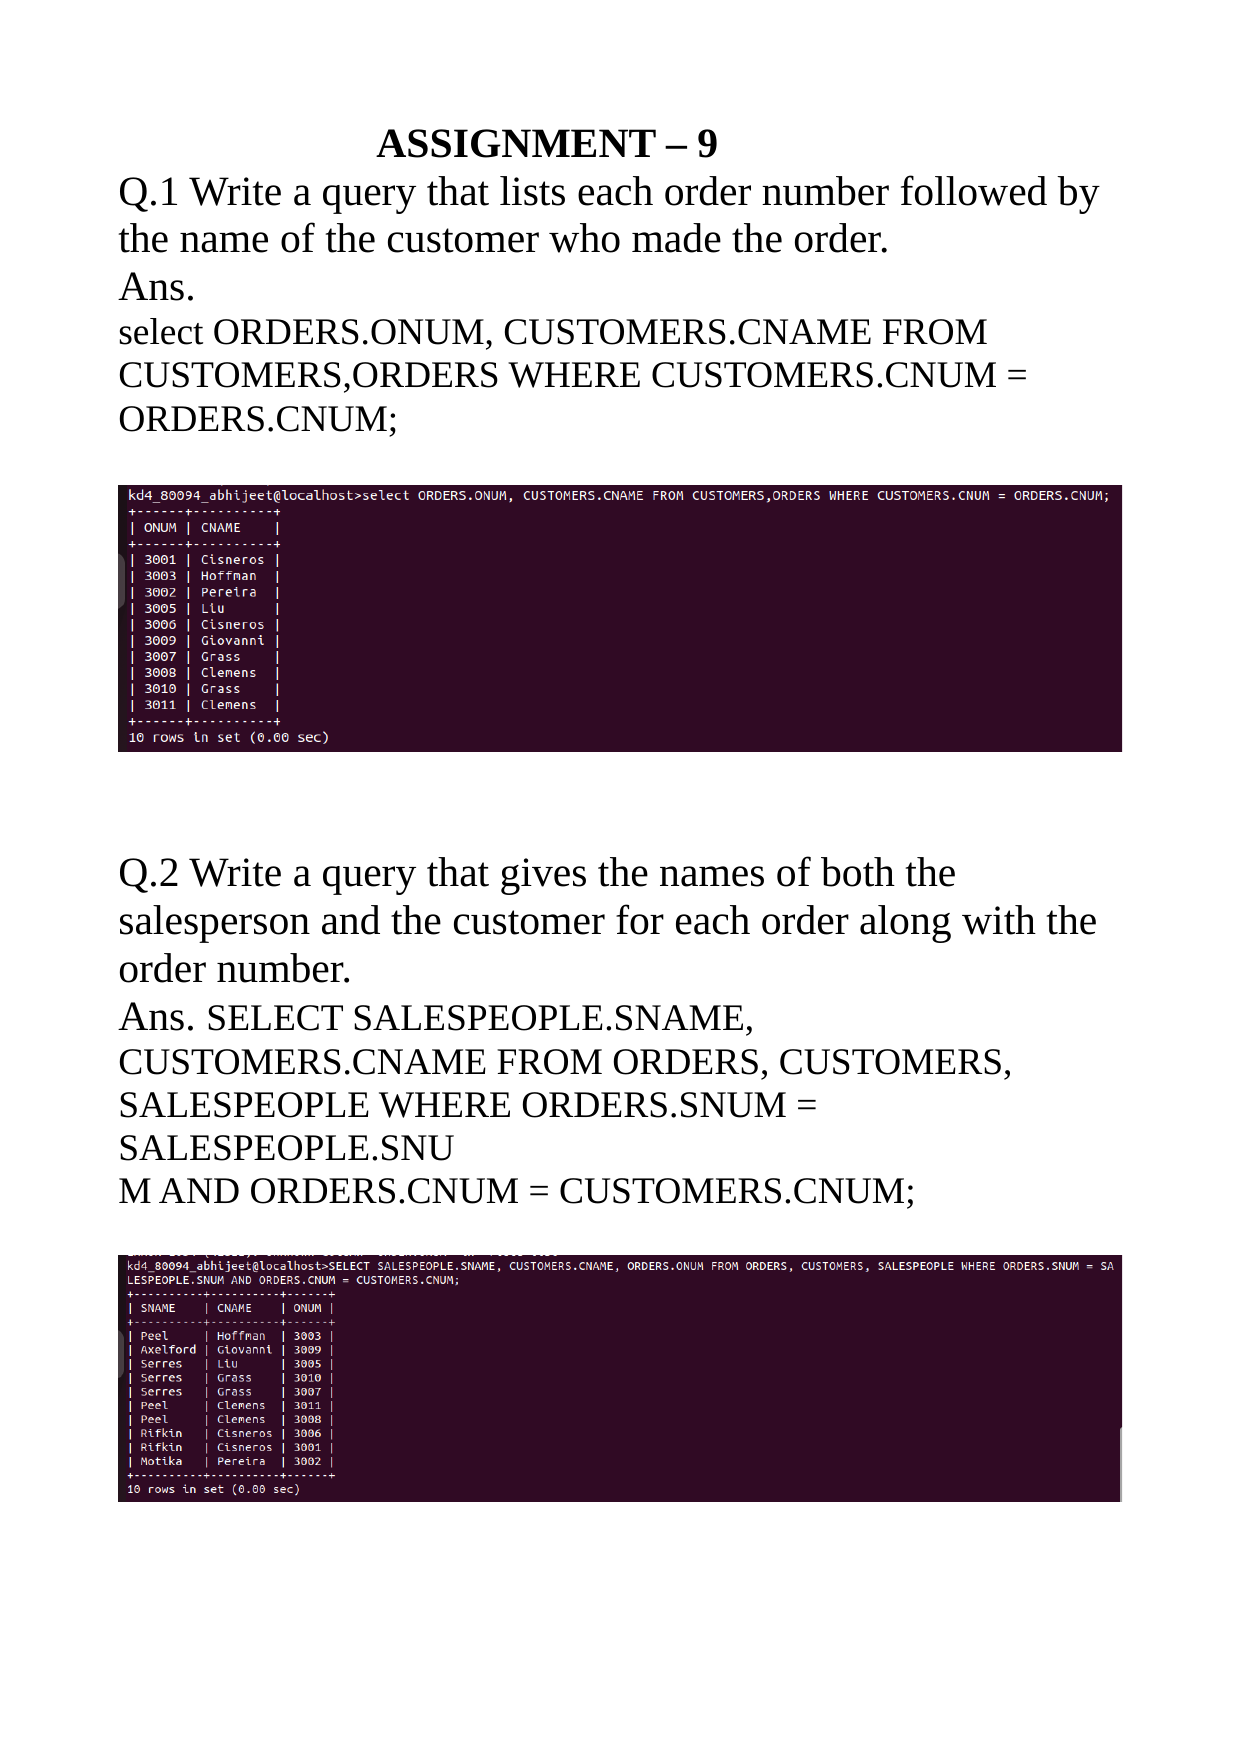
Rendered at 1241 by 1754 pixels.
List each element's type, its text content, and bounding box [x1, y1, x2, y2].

text M AND ORDERS.CNUM = CUSTOMERS.CNUM; [118, 1169, 1122, 1212]
text Ans. SELECT SALESPEOPLE.SNAME, CUSTOMERS.CNAME FROM ORDERS, CUSTOMERS, SALESPEOPLE WHERE ORDERS.SNUM = SALESPEOPLE.SNU [118, 991, 1122, 1169]
picture [118, 485, 1123, 752]
text Ans. [118, 262, 1122, 310]
text Q.2 Write a query that gives the names of both the salesperson and the customer for each order along with the order number. [118, 848, 1122, 991]
text Q.1 Write a query that lists each order number followed by the name of the customer who made the order. [118, 166, 1122, 262]
text ASSIGNMENT – 9 [118, 118, 1122, 166]
picture [118, 1255, 1123, 1502]
text select ORDERS.ONUM, CUSTOMERS.CNAME FROM CUSTOMERS,ORDERS WHERE CUSTOMERS.CNUM = ORDERS.CNUM; [118, 310, 1122, 439]
